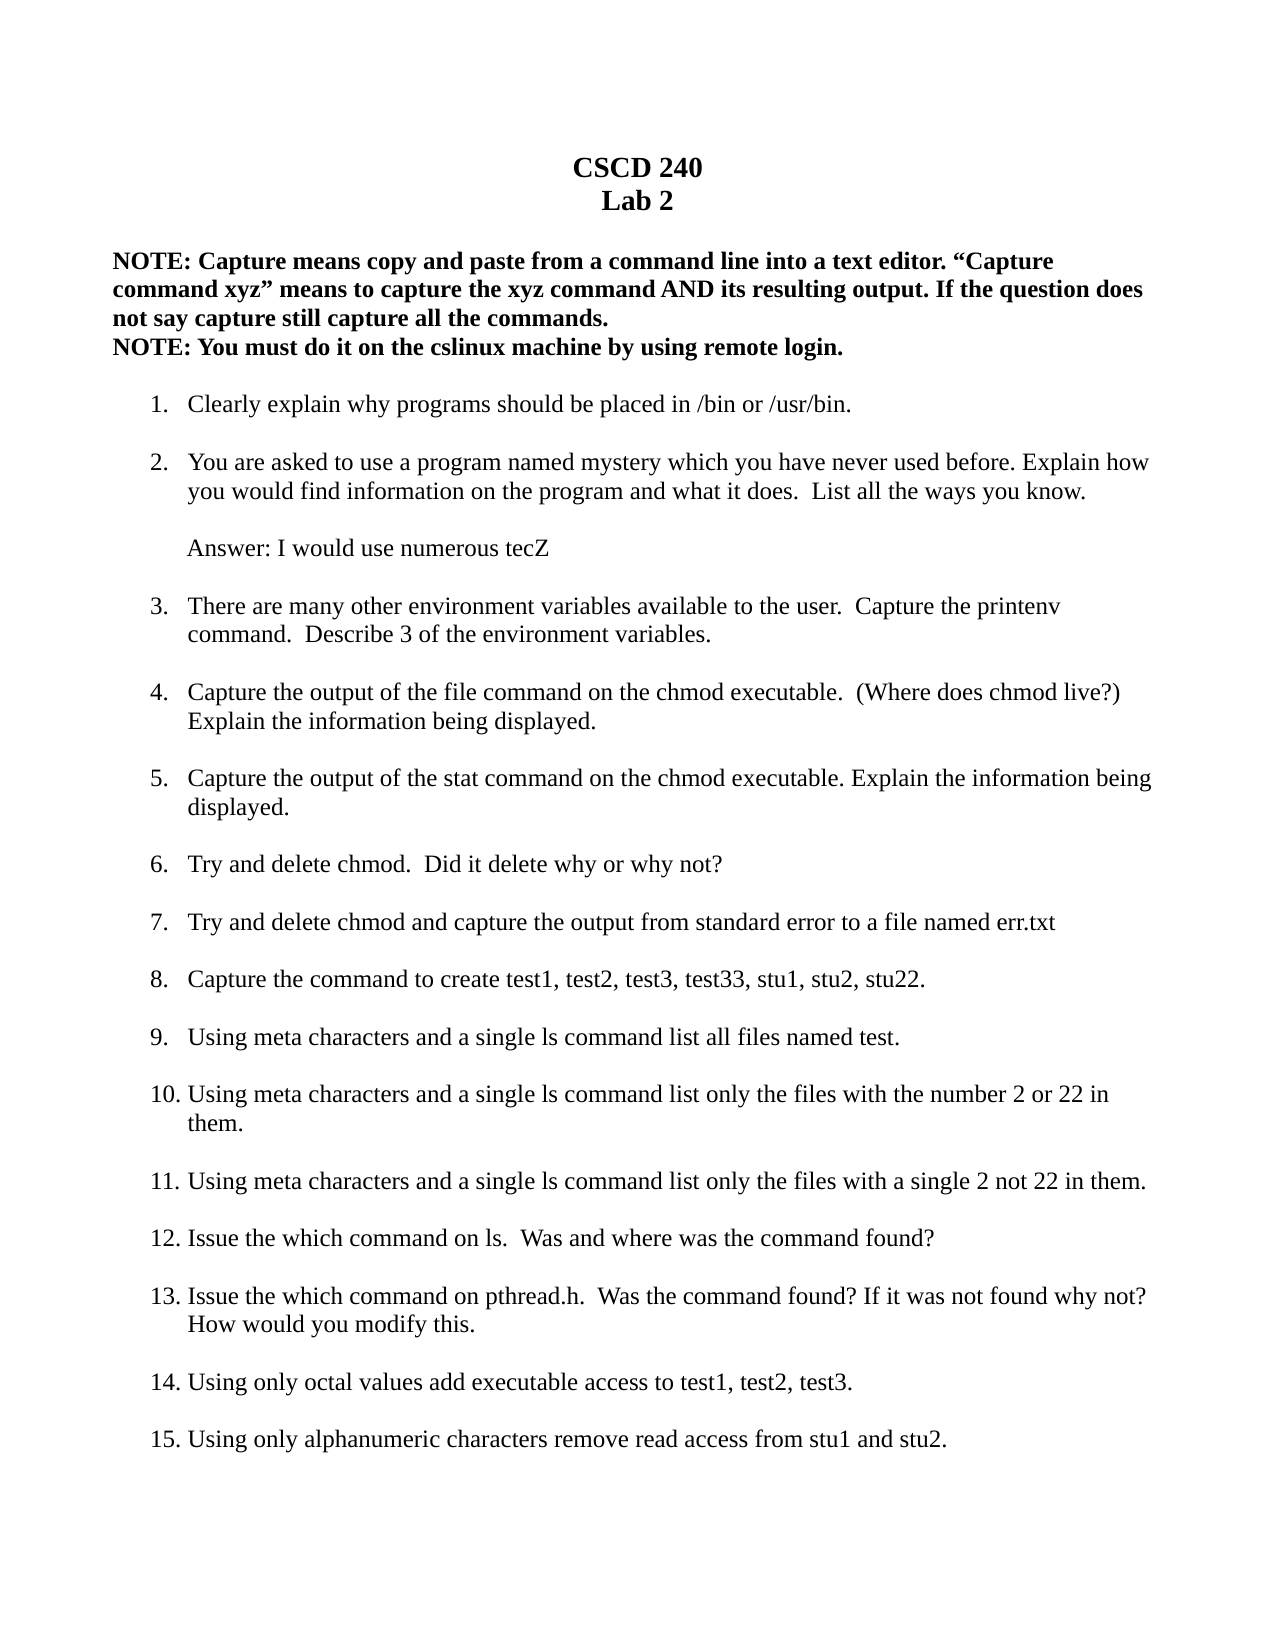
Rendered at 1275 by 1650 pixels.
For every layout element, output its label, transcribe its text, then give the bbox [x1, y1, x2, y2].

list Issue the which command on pthread.h. Was the command found? If it was not found why not? How would you modify this. [150, 1281, 1162, 1338]
text Answer: I would use numerous tecZ [112, 533, 1162, 562]
list Using only alphanumeric characters remove read access from stu1 and stu2. [150, 1424, 1162, 1453]
list Issue the which command on ls. Was and where was the command found? [150, 1223, 1162, 1252]
text NOTE: You must do it on the cslinux machine by using remote login. [112, 332, 1162, 361]
list There are many other environment variables available to the user. Capture the printenv command. Describe 3 of the environment variables. [150, 591, 1162, 648]
list Capture the output of the file command on the chmod executable. (Where does chmod live?) Explain the information being displayed. [150, 677, 1162, 734]
list Try and delete chmod. Did it delete why or why not? [150, 849, 1162, 878]
list Clearly explain why programs should be placed in /bin or /usr/bin. [150, 389, 1162, 418]
text NOTE: Capture means copy and paste from a command line into a text editor. “Capture command xyz” means to capture the xyz command AND its resulting output. If the question does not say capture still capture all the commands. [112, 246, 1162, 332]
text CSCD 240 Lab 2 [112, 150, 1162, 217]
list Using only octal values add executable access to test1, test2, test3. [150, 1367, 1162, 1396]
list Using meta characters and a single ls command list all files named test. [150, 1022, 1162, 1051]
list Try and delete chmod and capture the output from standard error to a file named err.txt [150, 907, 1162, 936]
list You are asked to use a program named mystery which you have never used before. Explain how you would find information on the program and what it does. List all the ways you know. [150, 447, 1162, 504]
list Using meta characters and a single ls command list only the files with the number 2 or 22 in them. [150, 1079, 1162, 1137]
list Capture the output of the stat command on the chmod executable. Explain the information being displayed. [150, 763, 1162, 821]
list Capture the command to create test1, test2, test3, test33, stu1, stu2, stu22. [150, 964, 1162, 993]
list Using meta characters and a single ls command list only the files with a single 2 not 22 in them. [150, 1166, 1162, 1194]
